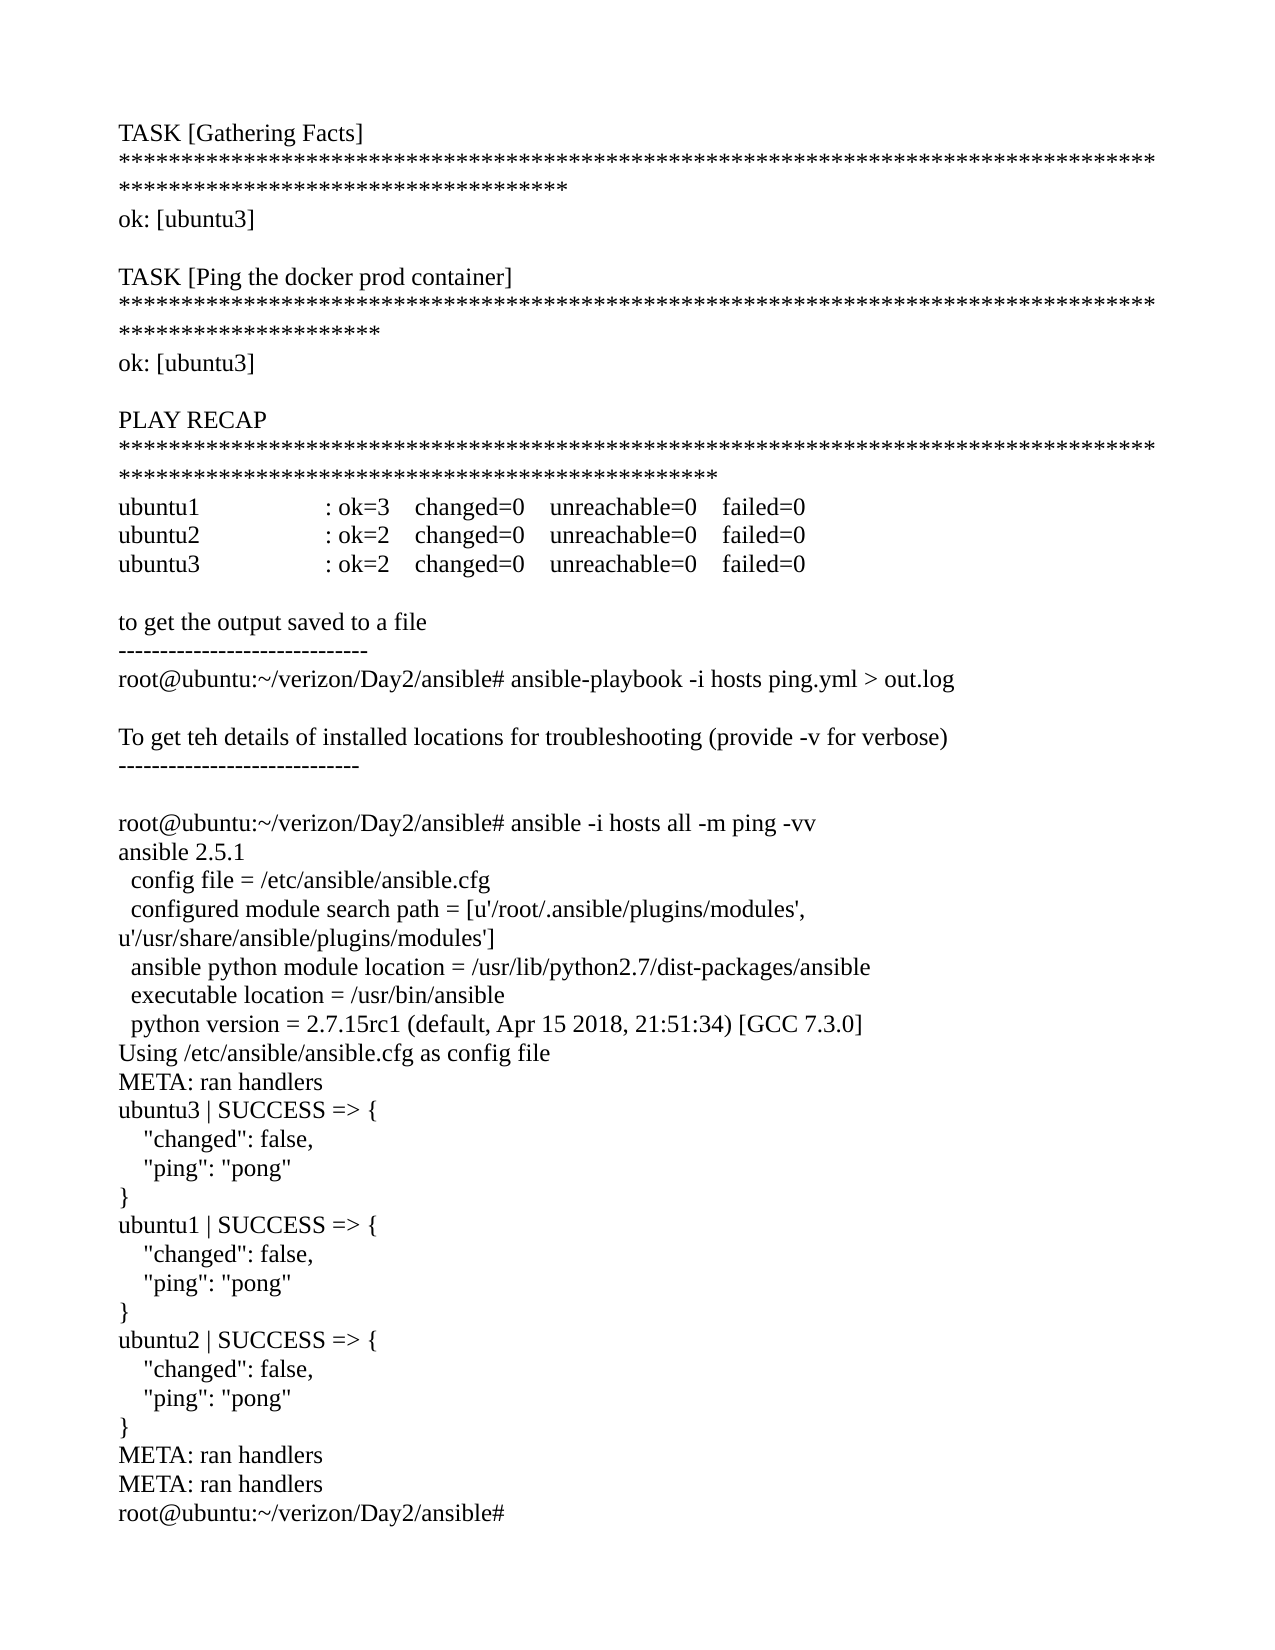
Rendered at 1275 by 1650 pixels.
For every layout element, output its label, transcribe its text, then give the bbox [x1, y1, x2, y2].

text "changed": false, [118, 1239, 1157, 1268]
text ansible 2.5.1 [118, 837, 1157, 866]
text ubuntu3 | SUCCESS => { [118, 1096, 1157, 1124]
text python version = 2.7.15rc1 (default, Apr 15 2018, 21:51:34) [GCC 7.3.0] [118, 1009, 1157, 1038]
text } [118, 1297, 1157, 1326]
text executable location = /usr/bin/ansible [118, 981, 1157, 1009]
text root@ubuntu:~/verizon/Day2/ansible# [118, 1498, 1157, 1527]
text META: ran handlers [118, 1067, 1157, 1096]
text ------------------------------ [118, 636, 1157, 664]
text ubuntu2 : ok=2 changed=0 unreachable=0 failed=0 [118, 521, 1157, 549]
text ubuntu3 : ok=2 changed=0 unreachable=0 failed=0 [118, 549, 1157, 578]
text Using /etc/ansible/ansible.cfg as config file [118, 1038, 1157, 1067]
text "changed": false, [118, 1354, 1157, 1383]
text META: ran handlers [118, 1441, 1157, 1469]
text TASK [Ping the docker prod container] ******************************************************************************************************** [118, 262, 1157, 348]
text "ping": "pong" [118, 1268, 1157, 1297]
text config file = /etc/ansible/ansible.cfg [118, 866, 1157, 894]
text ubuntu2 | SUCCESS => { [118, 1326, 1157, 1354]
text "changed": false, [118, 1124, 1157, 1153]
text ok: [ubuntu3] [118, 348, 1157, 377]
text ubuntu1 : ok=3 changed=0 unreachable=0 failed=0 [118, 492, 1157, 521]
text to get the output saved to a file [118, 607, 1157, 636]
text TASK [Gathering Facts] *********************************************************************************************************************** [118, 118, 1157, 204]
text META: ran handlers [118, 1469, 1157, 1498]
text ok: [ubuntu3] [118, 204, 1157, 233]
text } [118, 1182, 1157, 1211]
text root@ubuntu:~/verizon/Day2/ansible# ansible -i hosts all -m ping -vv [118, 808, 1157, 837]
text root@ubuntu:~/verizon/Day2/ansible# ansible-playbook -i hosts ping.yml > out.log [118, 664, 1157, 693]
text PLAY RECAP *********************************************************************************************************************************** [118, 406, 1157, 492]
text ansible python module location = /usr/lib/python2.7/dist-packages/ansible [118, 952, 1157, 981]
text configured module search path = [u'/root/.ansible/plugins/modules', u'/usr/share/ansible/plugins/modules'] [118, 894, 1157, 952]
text ----------------------------- [118, 751, 1157, 779]
text } [118, 1412, 1157, 1441]
text "ping": "pong" [118, 1153, 1157, 1182]
text To get teh details of installed locations for troubleshooting (provide -v for verbose) [118, 722, 1157, 751]
text ubuntu1 | SUCCESS => { [118, 1211, 1157, 1239]
text "ping": "pong" [118, 1383, 1157, 1412]
